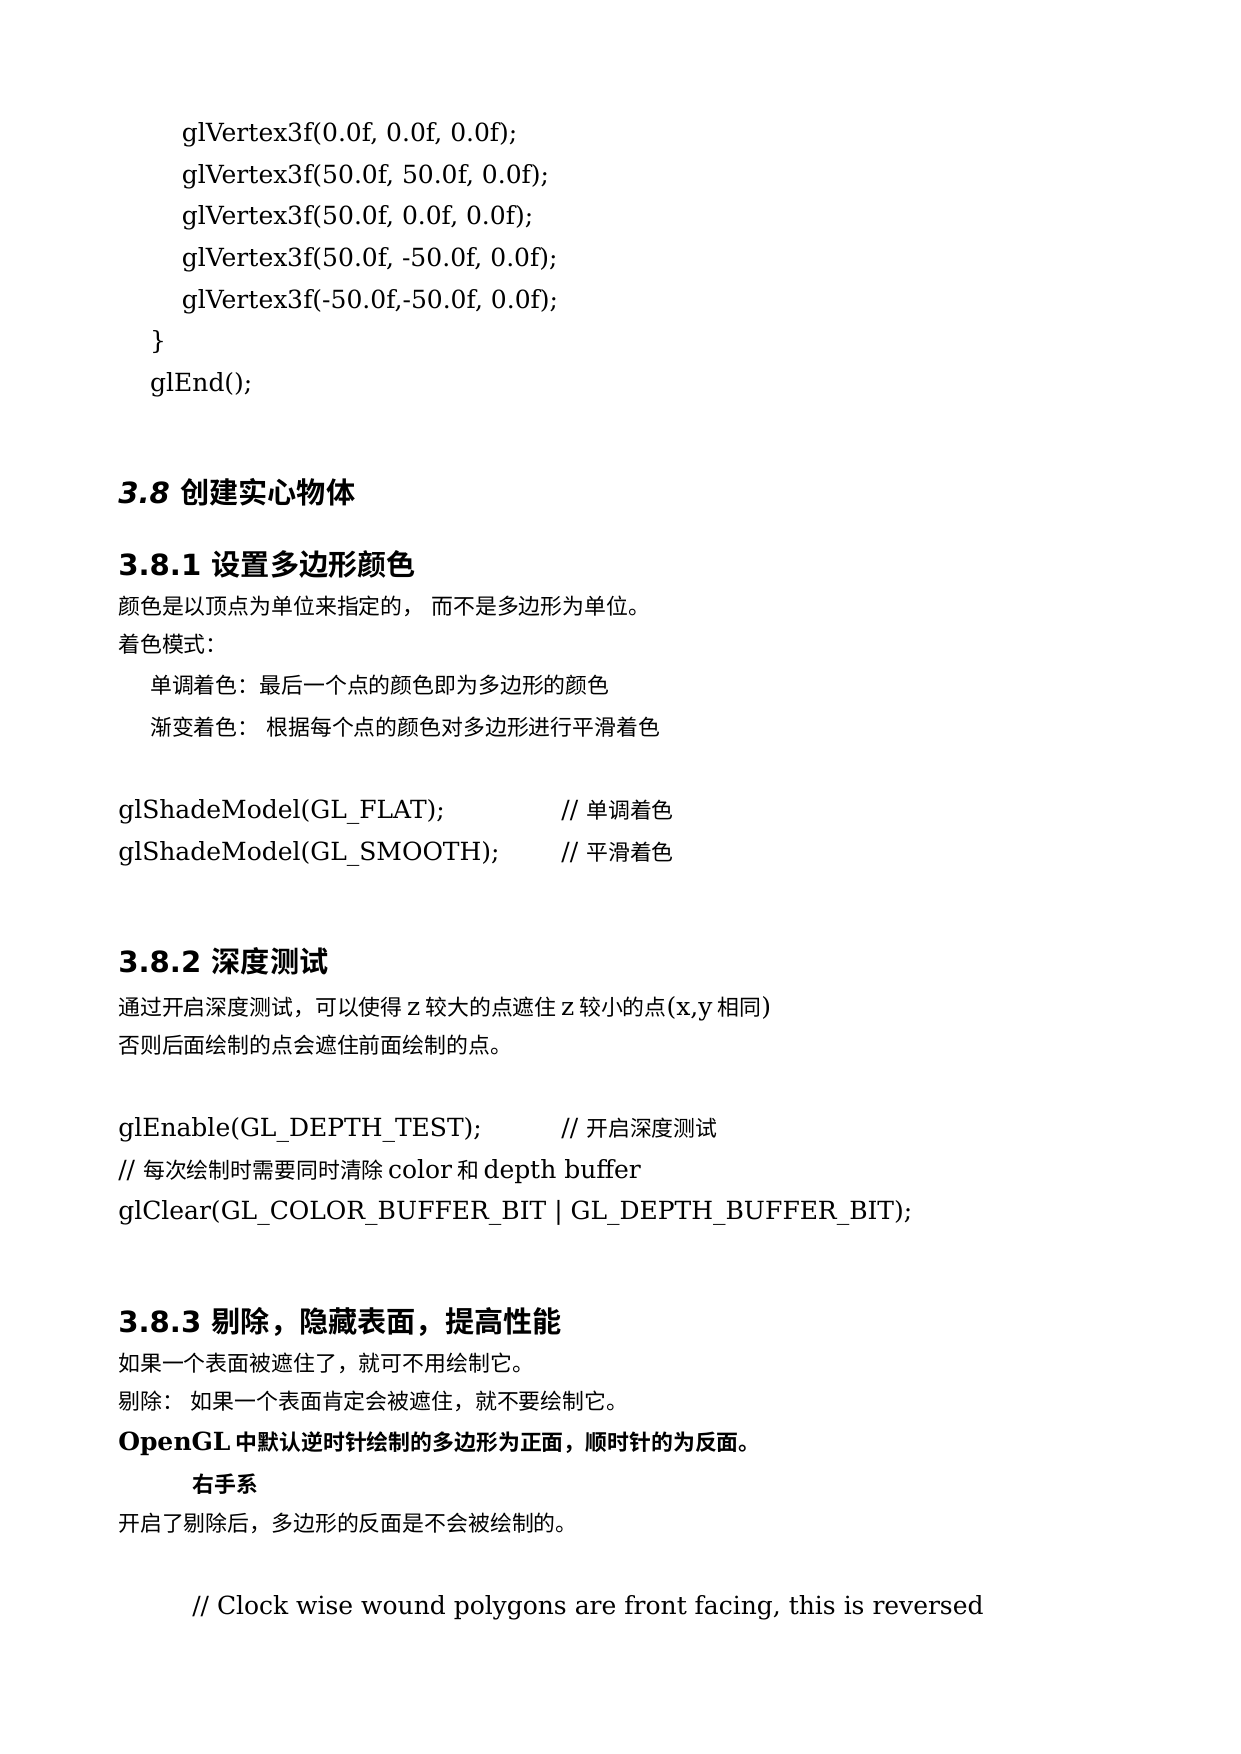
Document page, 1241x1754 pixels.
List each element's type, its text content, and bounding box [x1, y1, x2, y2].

text 开启了剔除后，多边形的反面是不会被绘制的。 [118, 1511, 1122, 1537]
text glClear(GL_COLOR_BUFFER_BIT | GL_DEPTH_BUFFER_BIT); [118, 1197, 1122, 1226]
text glEnable(GL_DEPTH_TEST); // 开启深度测试 [118, 1113, 1122, 1142]
text 剔除： 如果一个表面肯定会被遮住，就不要绘制它。 [118, 1389, 1122, 1415]
subtitle 3.8.2 深度测试 [118, 945, 1122, 979]
text // Clock wise wound polygons are front facing, this is reversed [118, 1591, 1122, 1620]
subtitle 3.8.3 剔除，隐藏表面，提高性能 [118, 1305, 1122, 1339]
text 右手系 [118, 1469, 1122, 1499]
text OpenGL中默认逆时针绘制的多边形为正面，顺时针的为反面。 [118, 1427, 1122, 1457]
text glVertex3f(-50.0f,-50.0f, 0.0f); [118, 285, 1122, 314]
text 通过开启深度测试，可以使得z较大的点遮住z较小的点(x,y相同) [118, 992, 1122, 1021]
text // 每次绘制时需要同时清除color和depth buffer [118, 1155, 1122, 1184]
text glShadeModel(GL_SMOOTH); // 平滑着色 [118, 837, 1122, 866]
text 渐变着色： 根据每个点的颜色对多边形进行平滑着色 [118, 712, 1122, 741]
text glVertex3f(50.0f, 50.0f, 0.0f); [118, 160, 1122, 189]
text glVertex3f(50.0f, -50.0f, 0.0f); [118, 243, 1122, 272]
text 颜色是以顶点为单位来指定的， 而不是多边形为单位。 [118, 594, 1122, 620]
subtitle 3.8 创建实心物体 [118, 476, 1122, 510]
text glVertex3f(0.0f, 0.0f, 0.0f); [118, 118, 1122, 147]
text glShadeModel(GL_FLAT); // 单调着色 [118, 795, 1122, 824]
text glEnd(); [118, 368, 1122, 397]
text 否则后面绘制的点会遮住前面绘制的点。 [118, 1033, 1122, 1059]
subtitle 3.8.1 设置多边形颜色 [118, 548, 1122, 582]
text glVertex3f(50.0f, 0.0f, 0.0f); [118, 201, 1122, 231]
text } [118, 326, 1122, 356]
text 着色模式： [118, 632, 1122, 658]
text 单调着色：最后一个点的颜色即为多边形的颜色 [118, 670, 1122, 699]
text 如果一个表面被遮住了，就可不用绘制它。 [118, 1351, 1122, 1377]
